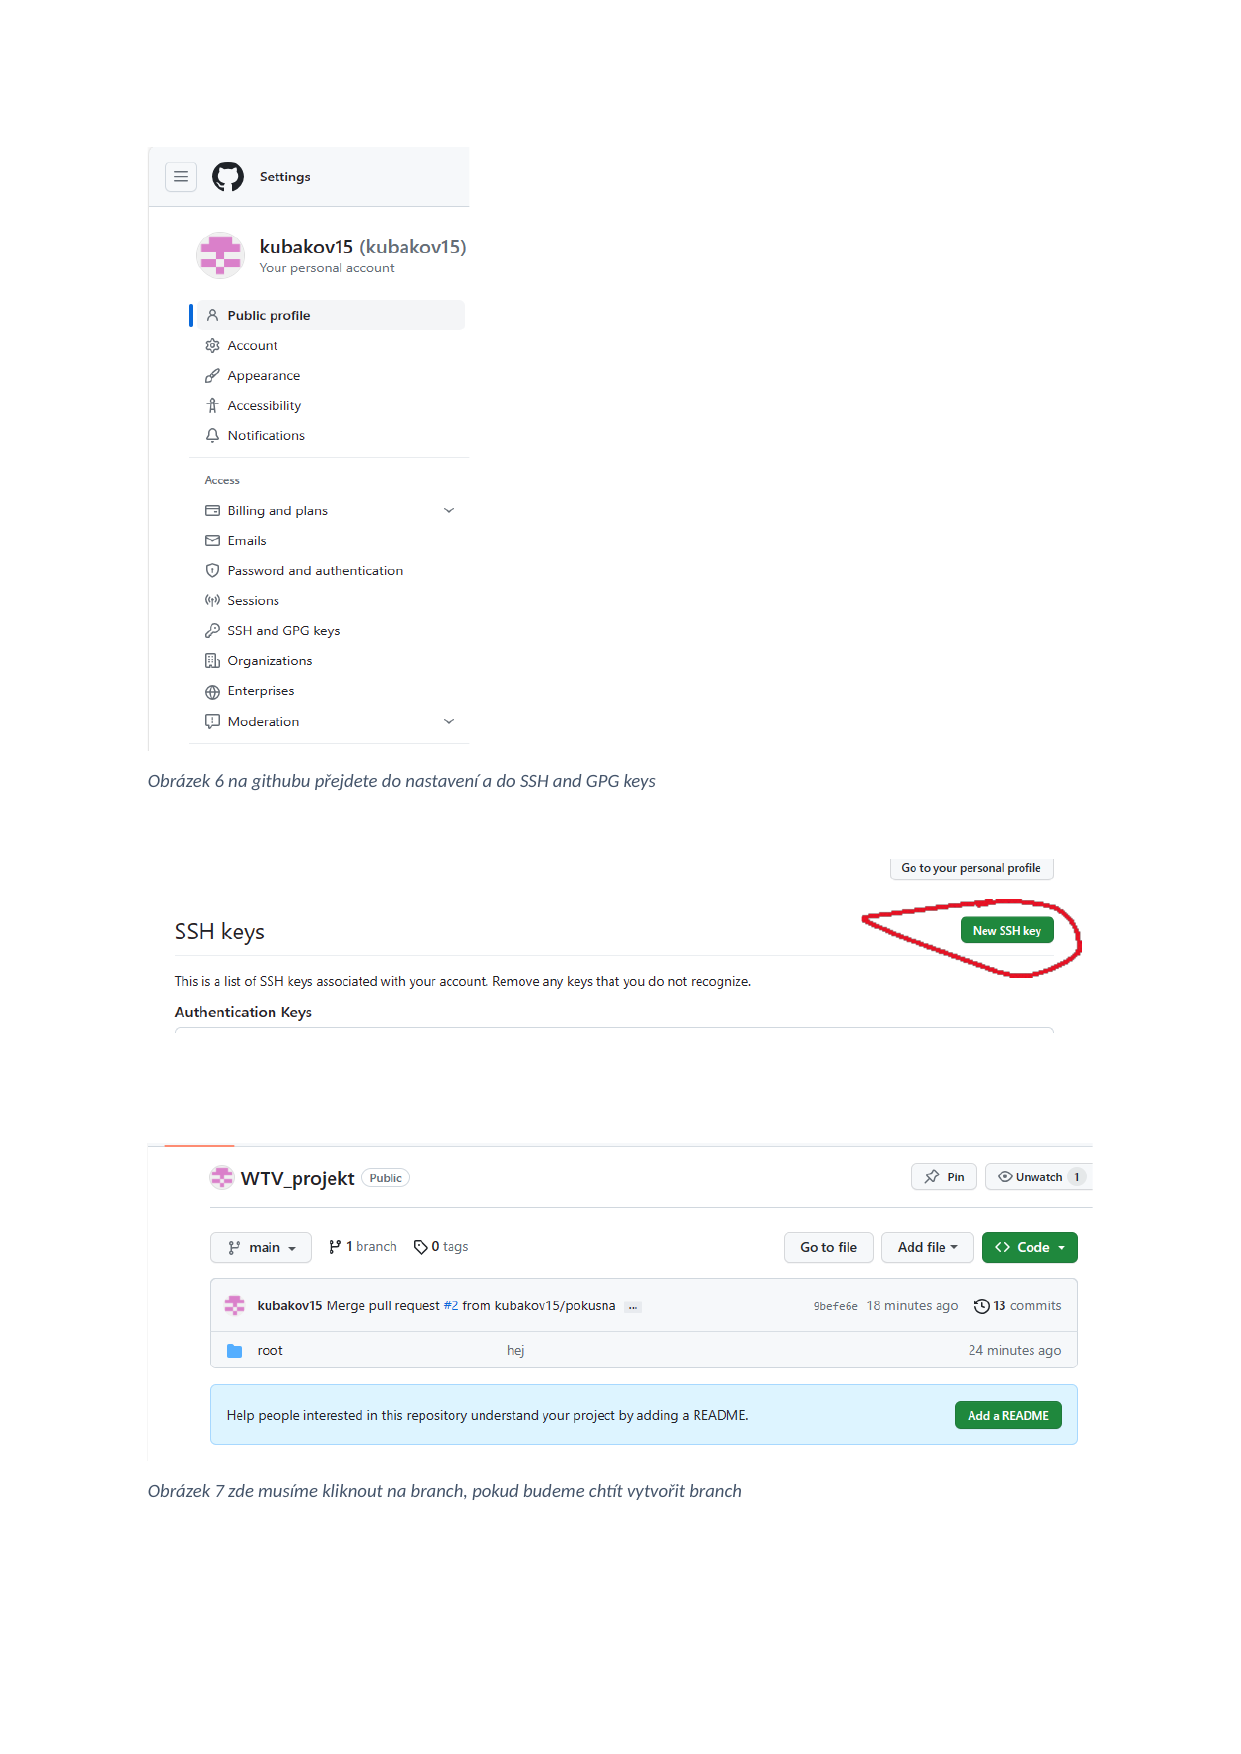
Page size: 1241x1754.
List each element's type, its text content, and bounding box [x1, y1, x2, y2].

text Obrázek 7 zde musíme kliknout na branch, pokud budeme chtít vytvořit branch [148, 1479, 1093, 1502]
text Obrázek 6 na githubu přejdete do nastavení a do SSH and GPG keys [148, 769, 1093, 792]
